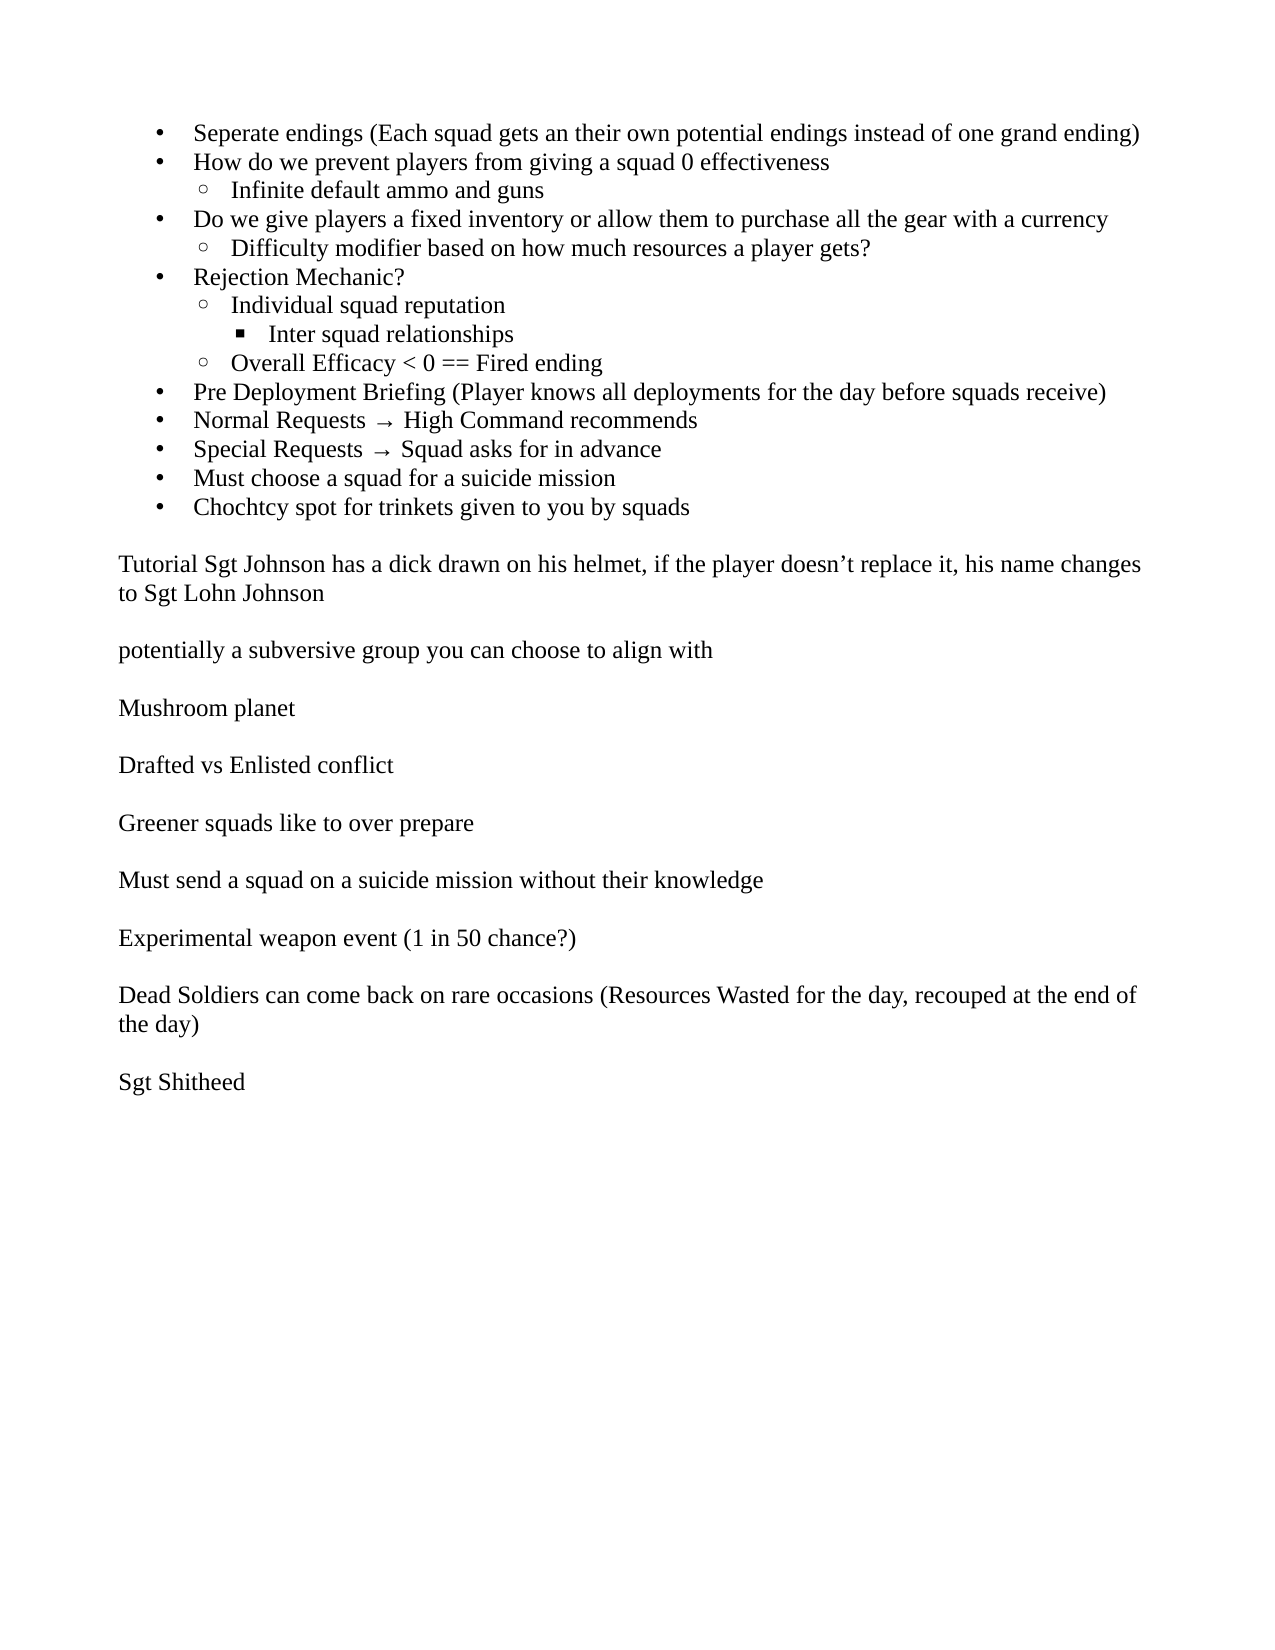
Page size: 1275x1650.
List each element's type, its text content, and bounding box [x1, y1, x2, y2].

text potentially a subversive group you can choose to align with [118, 636, 1157, 664]
list Individual squad reputation [193, 291, 1157, 319]
text Sgt Shitheed [118, 1067, 1157, 1096]
text Greener squads like to over prepare [118, 808, 1157, 837]
list Do we give players a fixed inventory or allow them to purchase all the gear with a currency [156, 204, 1157, 233]
list How do we prevent players from giving a squad 0 effectiveness [156, 147, 1157, 176]
list Seperate endings (Each squad gets an their own potential endings instead of one grand ending) [156, 118, 1157, 147]
list Rejection Mechanic? [156, 262, 1157, 291]
list Inter squad relationships [231, 319, 1157, 348]
text Mushroom planet [118, 693, 1157, 722]
text Drafted vs Enlisted conflict [118, 751, 1157, 779]
list Special Requests → Squad asks for in advance [156, 434, 1157, 463]
list Difficulty modifier based on how much resources a player gets? [193, 233, 1157, 262]
list Overall Efficacy < 0 == Fired ending [193, 348, 1157, 377]
text Experimental weapon event (1 in 50 chance?) [118, 923, 1157, 952]
list Pre Deployment Briefing (Player knows all deployments for the day before squads receive) [156, 377, 1157, 406]
list Must choose a squad for a suicide mission [156, 463, 1157, 492]
list Chochtcy spot for trinkets given to you by squads [156, 492, 1157, 521]
text Tutorial Sgt Johnson has a dick drawn on his helmet, if the player doesn’t replace it, his name changes to Sgt Lohn Johnson [118, 549, 1157, 607]
text Dead Soldiers can come back on rare occasions (Resources Wasted for the day, recouped at the end of the day) [118, 981, 1157, 1038]
list Normal Requests → High Command recommends [156, 406, 1157, 434]
text Must send a squad on a suicide mission without their knowledge [118, 866, 1157, 894]
list Infinite default ammo and guns [193, 176, 1157, 204]
